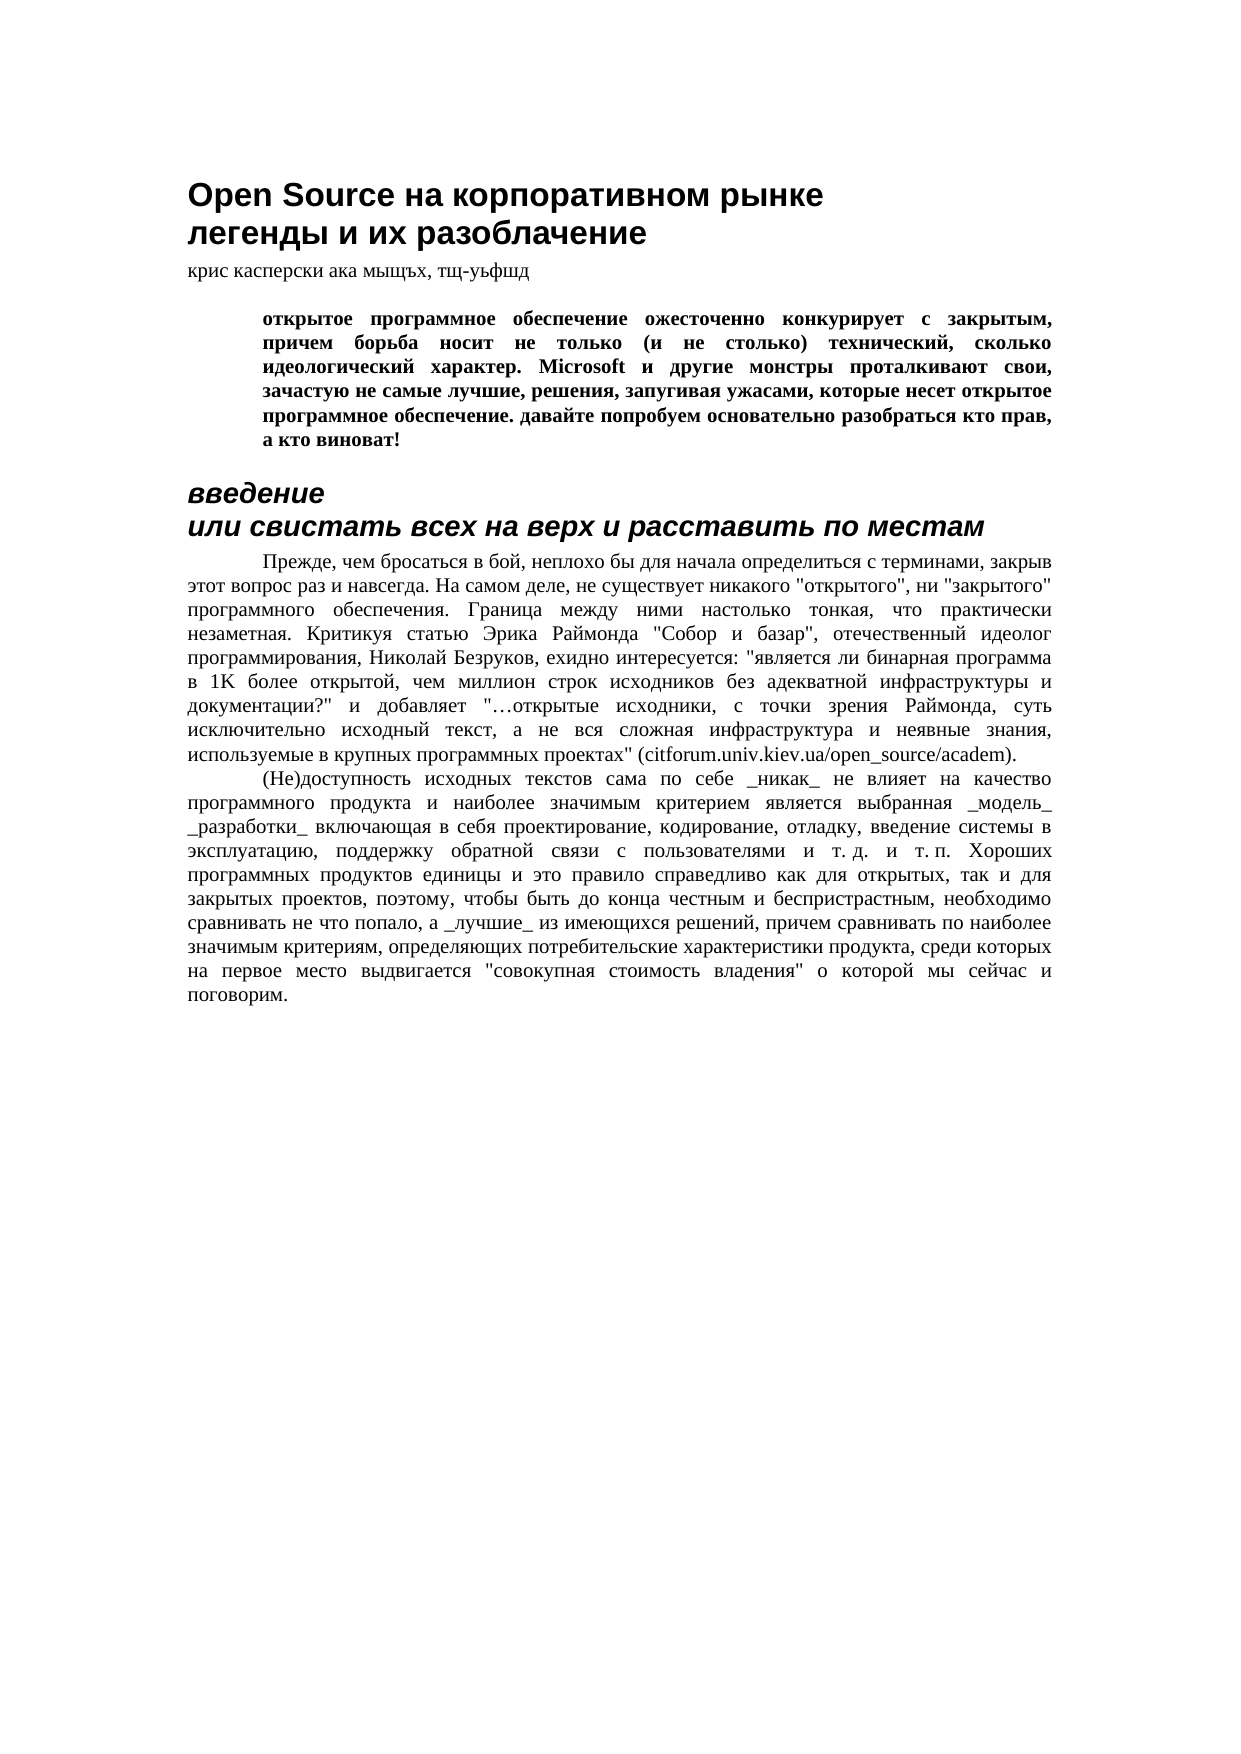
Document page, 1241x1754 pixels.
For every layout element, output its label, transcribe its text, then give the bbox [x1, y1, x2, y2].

text открытое программное обеспечение ожесточенно конкурирует с закрытым, причем борьба носит не только (и не столько) технический, сколько идеологический характер. Microsoft и другие монстры проталкивают свои, зачастую не самые лучшие, решения, запугивая ужасами, которые несет открытое программное обеспечение. давайте попробуем основательно разобраться кто прав, а кто виноват! [262, 306, 1053, 451]
subtitle Open Source на корпоративном рынке легенды и их разоблачение [187, 175, 1053, 252]
text Прежде, чем бросаться в бой, неплохо бы для начала определиться с терминами, закрыв этот вопрос раз и навсегда. На самом деле, не существует никакого "открытого", ни "закрытого" программного обеспечения. Граница между ними настолько тонкая, что практически незаметная. Критикуя статью Эрика Раймонда "Собор и базар", отечественный идеолог программирования, Николай Безруков, ехидно интересуется: "является ли бинарная программа в 1K более открытой, чем миллион строк исходников без адекватной инфраструктуры и документации?" и добавляет "…открытые исходники, с точки зрения Раймонда, суть исключительно исходный текст, а не вся сложная инфраструктура и неявные знания, используемые в крупных программных проектах" (citforum.univ.kiev.ua/open_source/academ). [187, 549, 1053, 766]
text (Не)доступность исходных текстов сама по себе _никак_ не влияет на качество программного продукта и наиболее значимым критерием является выбранная _модель_ _разработки_ включающая в себя проектирование, кодирование, отладку, введение системы в эксплуатацию, поддержку обратной связи с пользователями и т. д. и т. п. Хороших программных продуктов единицы и это правило справедливо как для открытых, так и для закрытых проектов, поэтому, чтобы быть до конца честным и беспристрастным, необходимо сравнивать не что попало, а _лучшие_ из имеющихся решений, причем сравнивать по наиболее значимым критериям, определяющих потребительские характеристики продукта, среди которых на первое место выдвигается "совокупная стоимость владения" о которой мы сейчас и поговорим. [187, 766, 1053, 1006]
subtitle введение или свистать всех на верх и расставить по местам [187, 476, 1053, 543]
text крис касперски ака мыщъх, тщ-уьфшд [187, 258, 1053, 282]
